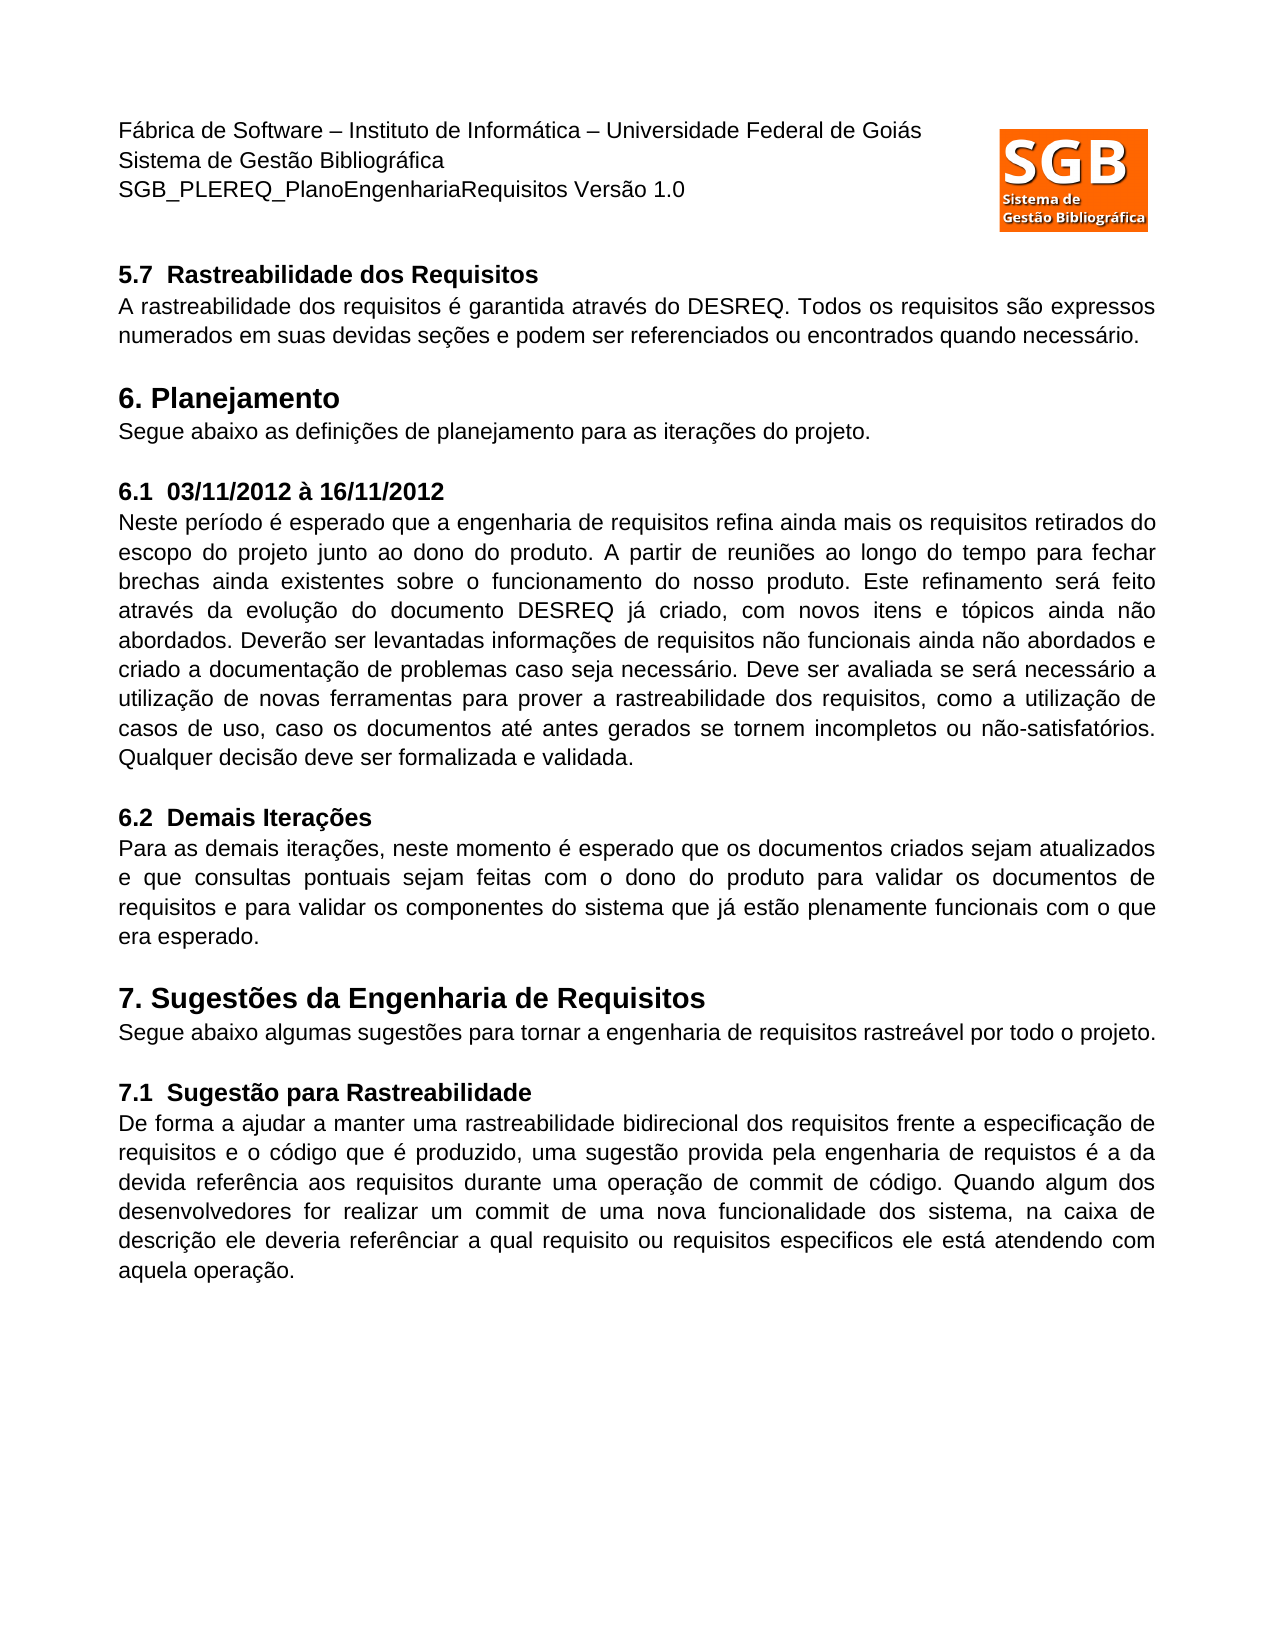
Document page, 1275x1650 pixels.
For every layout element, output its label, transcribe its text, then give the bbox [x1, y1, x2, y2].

subtitle 6. Planejamento [118, 382, 1157, 414]
picture [999, 129, 1148, 232]
subtitle 5.7 Rastreabilidade dos Requisitos [118, 261, 1157, 289]
text Neste período é esperado que a engenharia de requisitos refina ainda mais os requisitos retirados do escopo do projeto junto ao dono do produto. A partir de reuniões ao longo do tempo para fechar brechas ainda existentes sobre o funcionamento do nosso produto. Este refinamento será feito através da evolução do documento DESREQ já criado, com novos itens e tópicos ainda não abordados. Deverão ser levantadas informações de requisitos não funcionais ainda não abordados e criado a documentação de problemas caso seja necessário. Deve ser avaliada se será necessário a utilização de novas ferramentas para prover a rastreabilidade dos requisitos, como a utilização de casos de uso, caso os documentos até antes gerados se tornem incompletos ou não-satisfatórios. Qualquer decisão deve ser formalizada e validada. [118, 510, 1157, 770]
text A rastreabilidade dos requisitos é garantida através do DESREQ. Todos os requisitos são expressos numerados em suas devidas seções e podem ser referenciados ou encontrados quando necessário. [118, 293, 1157, 348]
text De forma a ajudar a manter uma rastreabilidade bidirecional dos requisitos frente a especificação de requisitos e o código que é produzido, uma sugestão provida pela engenharia de requistos é a da devida referência aos requisitos durante uma operação de commit de código. Quando algum dos desenvolvedores for realizar um commit de uma nova funcionalidade dos sistema, na caixa de descrição ele deveria referênciar a qual requisito ou requisitos especificos ele está atendendo com aquela operação. [118, 1111, 1157, 1283]
subtitle 6.1 03/11/2012 à 16/11/2012 [118, 478, 1157, 506]
text Para as demais iterações, neste momento é esperado que os documentos criados sejam atualizados e que consultas pontuais sejam feitas com o dono do produto para validar os documentos de requisitos e para validar os componentes do sistema que já estão plenamente funcionais com o que era esperado. [118, 836, 1157, 949]
subtitle 7.1 Sugestão para Rastreabilidade [118, 1079, 1157, 1107]
subtitle 6.2 Demais Iterações [118, 803, 1157, 831]
subtitle 7. Sugestões da Engenharia de Requisitos [118, 982, 1157, 1015]
text Segue abaixo algumas sugestões para tornar a engenharia de requisitos rastreável por todo o projeto. [118, 1020, 1157, 1046]
text Segue abaixo as definições de planejamento para as iterações do projeto. [118, 419, 1157, 444]
